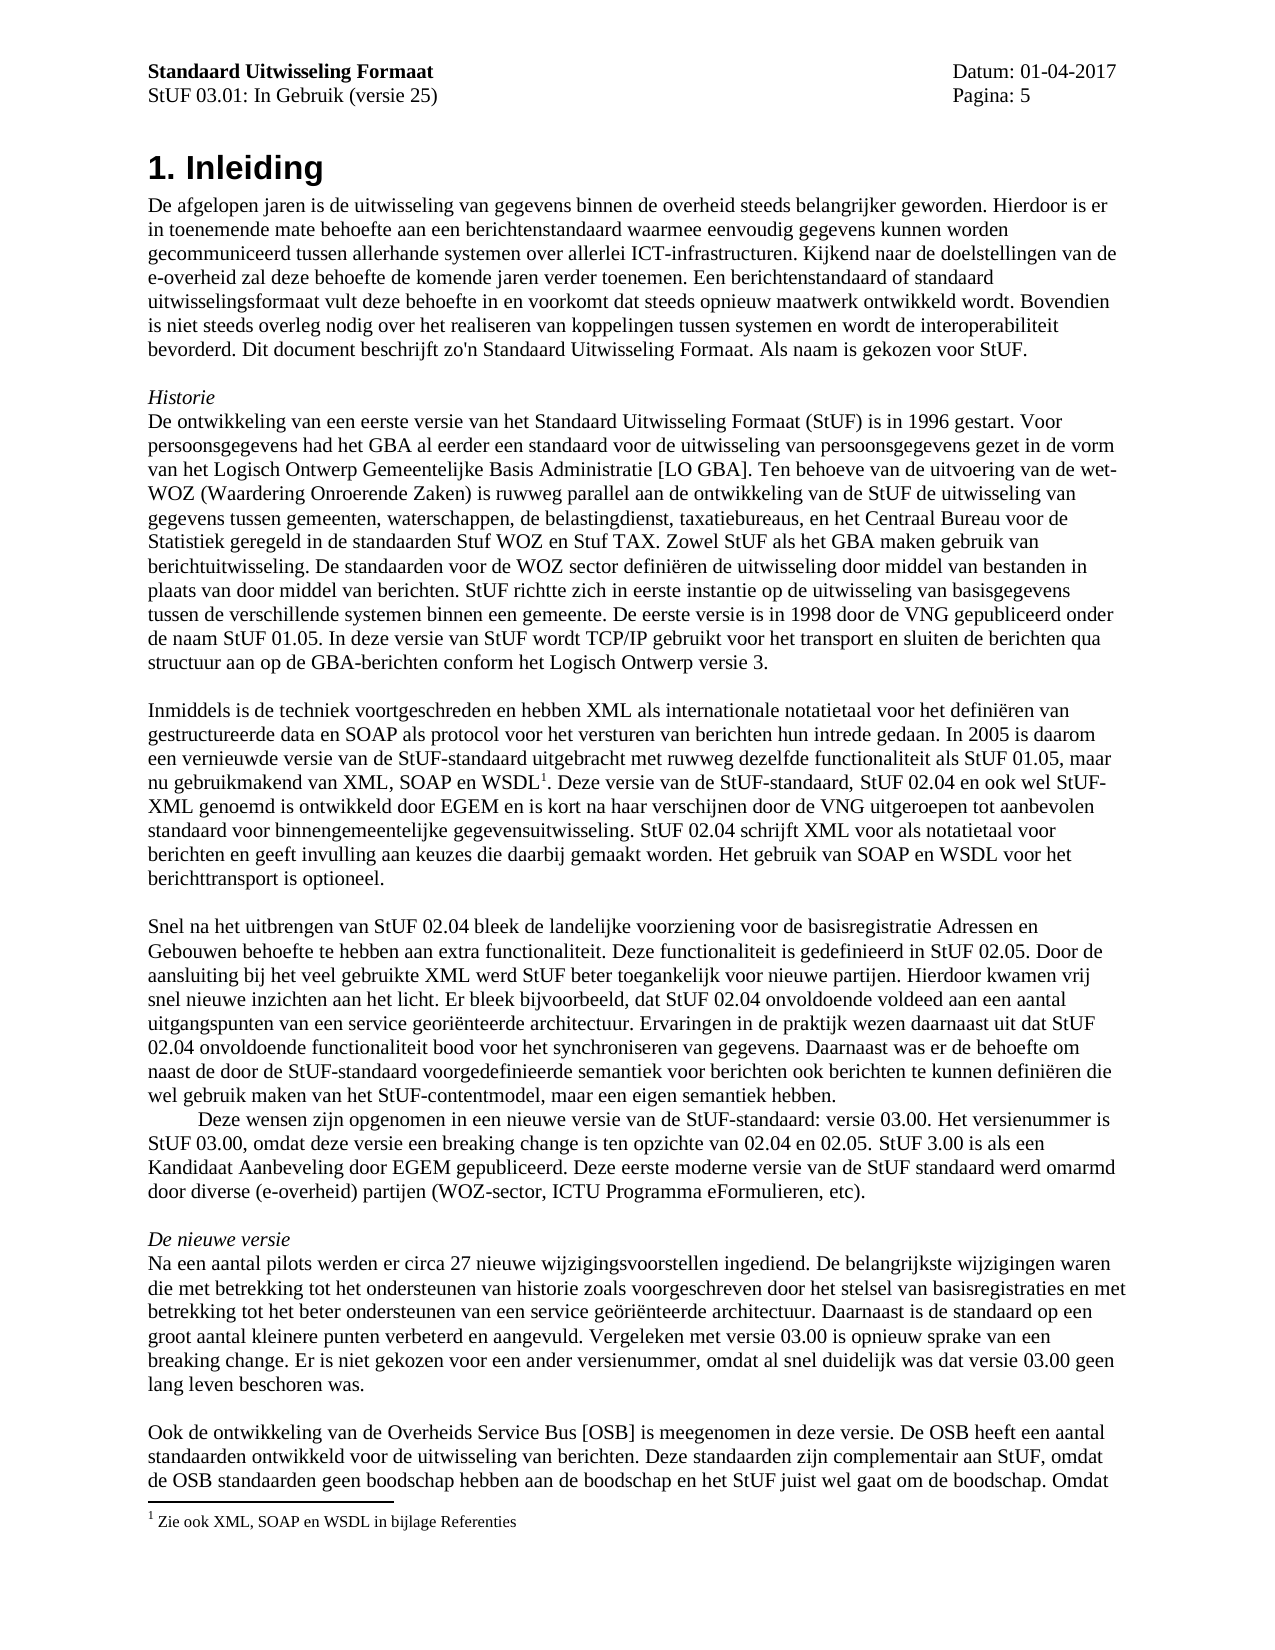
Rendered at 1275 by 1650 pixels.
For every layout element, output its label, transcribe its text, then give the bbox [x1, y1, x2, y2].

text Zie ook XML, SOAP en WSDL in bijlage Referenties [148, 1508, 1127, 1532]
text Deze wensen zijn opgenomen in een nieuwe versie van de StUF-standaard: versie 03.00. Het versienummer is StUF 03.00, omdat deze versie een breaking change is ten opzichte van 02.04 en 02.05. StUF 3.00 is als een Kandidaat Aanbeveling door EGEM gepubliceerd. Deze eerste moderne versie van de StUF standaard werd omarmd door diverse (e-overheid) partijen (WOZ-sector, ICTU Programma eFormulieren, etc). [148, 1107, 1127, 1203]
text Historie [148, 385, 1127, 409]
text De ontwikkeling van een eerste versie van het Standaard Uitwisseling Formaat (StUF) is in 1996 gestart. Voor persoonsgegevens had het GBA al eerder een standaard voor de uitwisseling van persoonsgegevens gezet in de vorm van het Logisch Ontwerp Gemeentelijke Basis Administratie [LO GBA]. Ten behoeve van de uitvoering van de wet-WOZ (Waardering Onroerende Zaken) is ruwweg parallel aan de ontwikkeling van de StUF de uitwisseling van gegevens tussen gemeenten, waterschappen, de belastingdienst, taxatiebureaus, en het Centraal Bureau voor de Statistiek geregeld in de standaarden Stuf WOZ en Stuf TAX. Zowel StUF als het GBA maken gebruik van berichtuitwisseling. De standaarden voor de WOZ sector definiëren de uitwisseling door middel van bestanden in plaats van door middel van berichten. StUF richtte zich in eerste instantie op de uitwisseling van basisgegevens tussen de verschillende systemen binnen een gemeente. De eerste versie is in 1998 door de VNG gepubliceerd onder de naam StUF 01.05. In deze versie van StUF wordt TCP/IP gebruikt voor het transport en sluiten de berichten qua structuur aan op de GBA-berichten conform het Logisch Ontwerp versie 3. [148, 409, 1127, 674]
text Ook de ontwikkeling van de Overheids Service Bus [OSB] is meegenomen in deze versie. De OSB heeft een aantal standaarden ontwikkeld voor de uitwisseling van berichten. Deze standaarden zijn complementair aan StUF, omdat de OSB standaarden geen boodschap hebben aan de boodschap en het StUF juist wel gaat om de boodschap. Omdat [148, 1420, 1127, 1492]
text Na een aantal pilots werden er circa 27 nieuwe wijzigingsvoorstellen ingediend. De belangrijkste wijzigingen waren die met betrekking tot het ondersteunen van historie zoals voorgeschreven door het stelsel van basisregistraties en met betrekking tot het beter ondersteunen van een service geöriënteerde architectuur. Daarnaast is de standaard op een groot aantal kleinere punten verbeterd en aangevuld. Vergeleken met versie 03.00 is opnieuw sprake van een breaking change. Er is niet gekozen voor een ander versienummer, omdat al snel duidelijk was dat versie 03.00 geen lang leven beschoren was. [148, 1251, 1127, 1396]
text Inmiddels is de techniek voortgeschreden en hebben XML als internationale notatietaal voor het definiëren van gestructureerde data en SOAP als protocol voor het versturen van berichten hun intrede gedaan. In 2005 is daarom een vernieuwde versie van de StUF-standaard uitgebracht met ruwweg dezelfde functionaliteit als StUF 01.05, maar nu gebruikmakend van XML, SOAP en WSDL. Deze versie van de StUF-standaard, StUF 02.04 en ook wel StUF-XML genoemd is ontwikkeld door EGEM en is kort na haar verschijnen door de VNG uitgeroepen tot aanbevolen standaard voor binnengemeentelijke gegevensuitwisseling. StUF 02.04 schrijft XML voor als notatietaal voor berichten en geeft invulling aan keuzes die daarbij gemaakt worden. Het gebruik van SOAP en WSDL voor het berichttransport is optioneel. [148, 698, 1127, 890]
text De nieuwe versie [148, 1227, 1127, 1251]
text Snel na het uitbrengen van StUF 02.04 bleek de landelijke voorziening voor de basisregistratie Adressen en Gebouwen behoefte te hebben aan extra functionaliteit. Deze functionaliteit is gedefinieerd in StUF 02.05. Door de aansluiting bij het veel gebruikte XML werd StUF beter toegankelijk voor nieuwe partijen. Hierdoor kwamen vrij snel nieuwe inzichten aan het licht. Er bleek bijvoorbeeld, dat StUF 02.04 onvoldoende voldeed aan een aantal uitgangspunten van een service georiënteerde architectuur. Ervaringen in de praktijk wezen daarnaast uit dat StUF 02.04 onvoldoende functionaliteit bood voor het synchroniseren van gegevens. Daarnaast was er de behoefte om naast de door de StUF-standaard voorgedefinieerde semantiek voor berichten ook berichten te kunnen definiëren die wel gebruik maken van het StUF-contentmodel, maar een eigen semantiek hebben. [148, 914, 1127, 1107]
subtitle Inleiding [148, 148, 1127, 186]
text De afgelopen jaren is de uitwisseling van gegevens binnen de overheid steeds belangrijker geworden. Hierdoor is er in toenemende mate behoefte aan een berichtenstandaard waarmee eenvoudig gegevens kunnen worden gecommuniceerd tussen allerhande systemen over allerlei ICT-infrastructuren. Kijkend naar de doelstellingen van de e-overheid zal deze behoefte de komende jaren verder toenemen. Een berichtenstandaard of standaard uitwisselingsformaat vult deze behoefte in en voorkomt dat steeds opnieuw maatwerk ontwikkeld wordt. Bovendien is niet steeds overleg nodig over het realiseren van koppelingen tussen systemen en wordt de interoperabiliteit bevorderd. Dit document beschrijft zo'n Standaard Uitwisseling Formaat. Als naam is gekozen voor StUF. [148, 192, 1127, 361]
